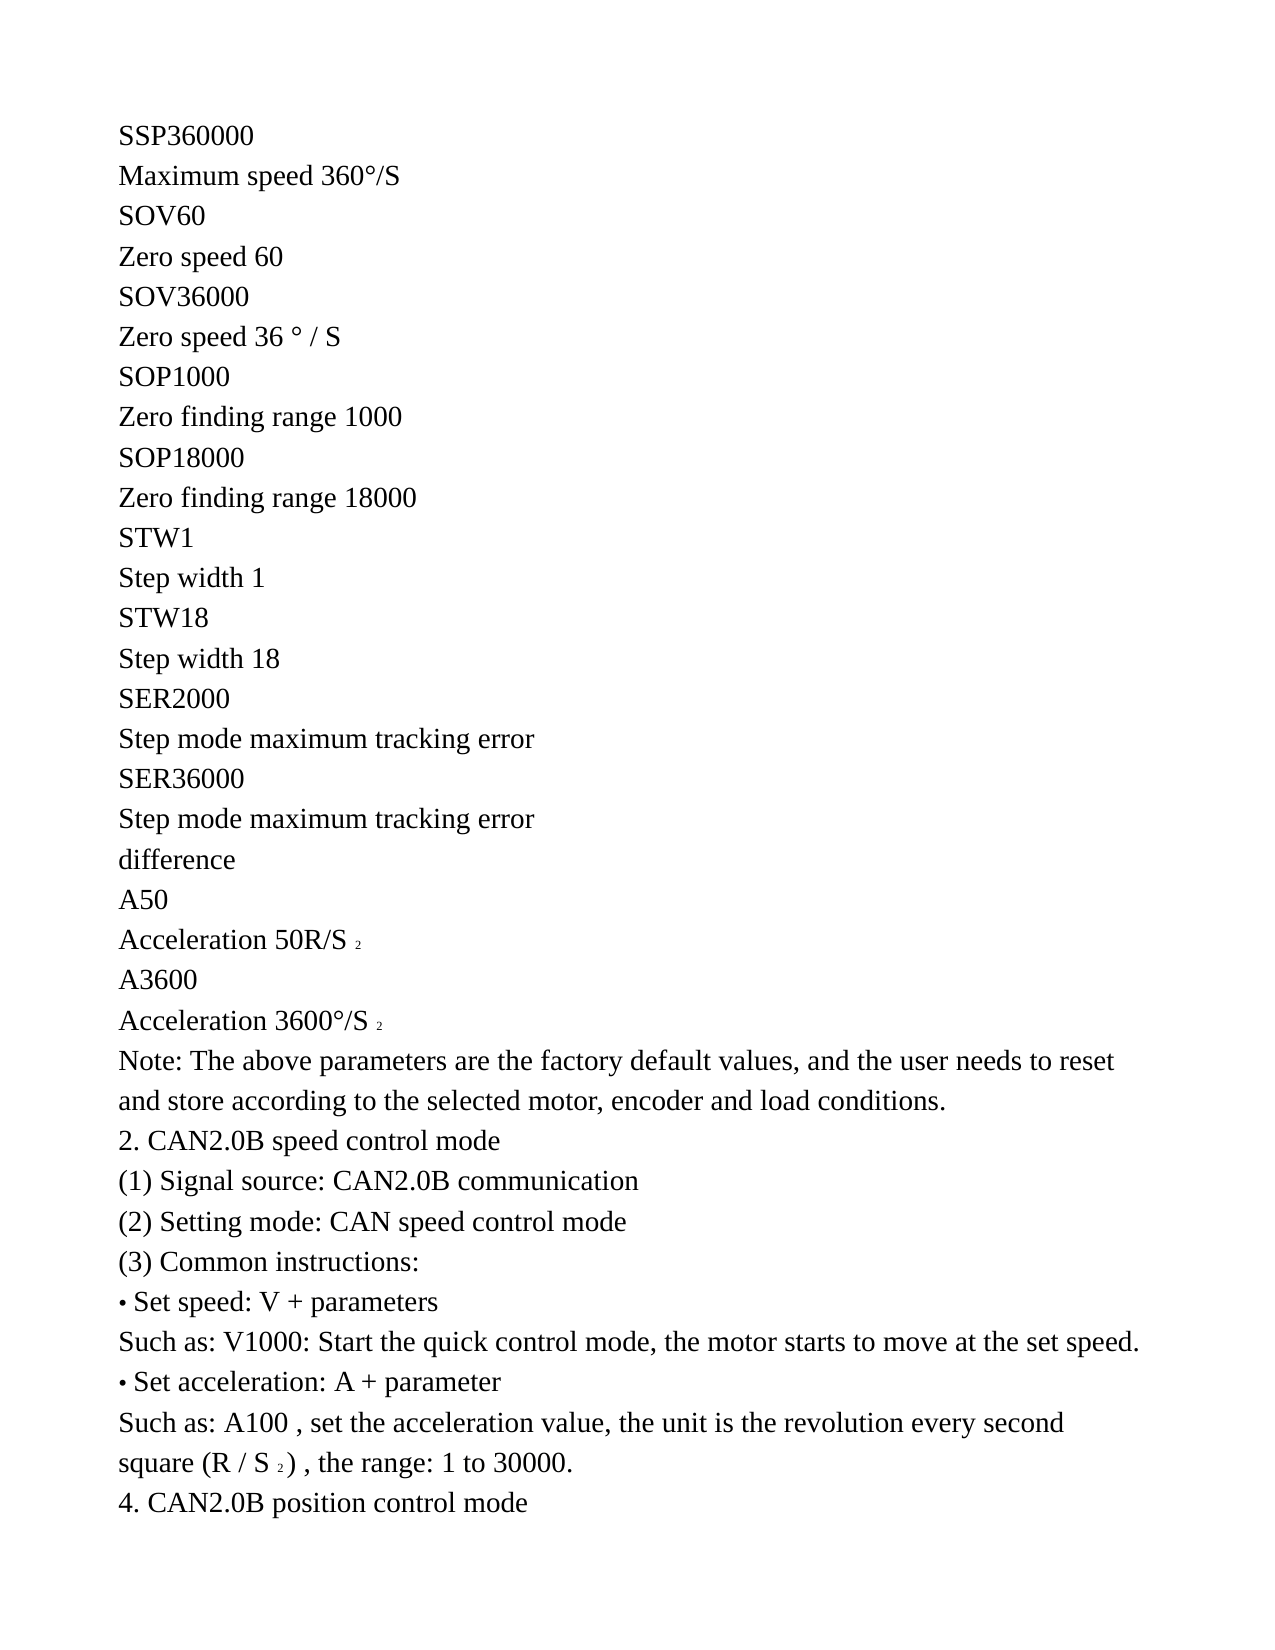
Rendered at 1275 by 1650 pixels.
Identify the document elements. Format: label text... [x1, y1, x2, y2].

text SOV36000 [118, 279, 1157, 312]
text Acceleration 50R/S 2 [118, 922, 1157, 956]
text STW18 [118, 601, 1157, 634]
text Step mode maximum tracking error [118, 802, 1157, 835]
text Step width 1 [118, 560, 1157, 594]
text SOP18000 [118, 440, 1157, 473]
text STW1 [118, 520, 1157, 554]
text Zero finding range 18000 [118, 480, 1157, 513]
text Note: The above parameters are the factory default values, and the user needs to reset and store according to the selected motor, encoder and load conditions. [118, 1043, 1157, 1117]
text SOV60 [118, 198, 1157, 232]
text SER2000 [118, 681, 1157, 714]
text (3) Common instructions: [118, 1244, 1157, 1277]
text • Set speed: V + parameters [118, 1284, 1157, 1318]
text difference [118, 842, 1157, 875]
text A50 [118, 882, 1157, 916]
text SSP360000 [118, 118, 1157, 152]
text Maximum speed 360°/S [118, 158, 1157, 192]
text • Set acceleration: A + parameter [118, 1364, 1157, 1398]
text Zero finding range 1000 [118, 399, 1157, 433]
text 4. CAN2.0B position control mode [118, 1485, 1157, 1519]
text Such as: A100 , set the acceleration value, the unit is the revolution every second square (R / S 2 ) , the range: 1 to 30000. [118, 1405, 1157, 1478]
text Zero speed 60 [118, 239, 1157, 272]
text Zero speed 36 ° / S [118, 319, 1157, 353]
text Step mode maximum tracking error [118, 721, 1157, 755]
text 2. CAN2.0B speed control mode [118, 1123, 1157, 1157]
text Such as: V1000: Start the quick control mode, the motor starts to move at the set speed. [118, 1324, 1157, 1358]
text (2) Setting mode: CAN speed control mode [118, 1204, 1157, 1237]
text (1) Signal source: CAN2.0B communication [118, 1163, 1157, 1197]
text SOP1000 [118, 359, 1157, 393]
text SER36000 [118, 761, 1157, 795]
text Step width 18 [118, 641, 1157, 674]
text Acceleration 3600°/S 2 [118, 1003, 1157, 1036]
text A3600 [118, 962, 1157, 996]
